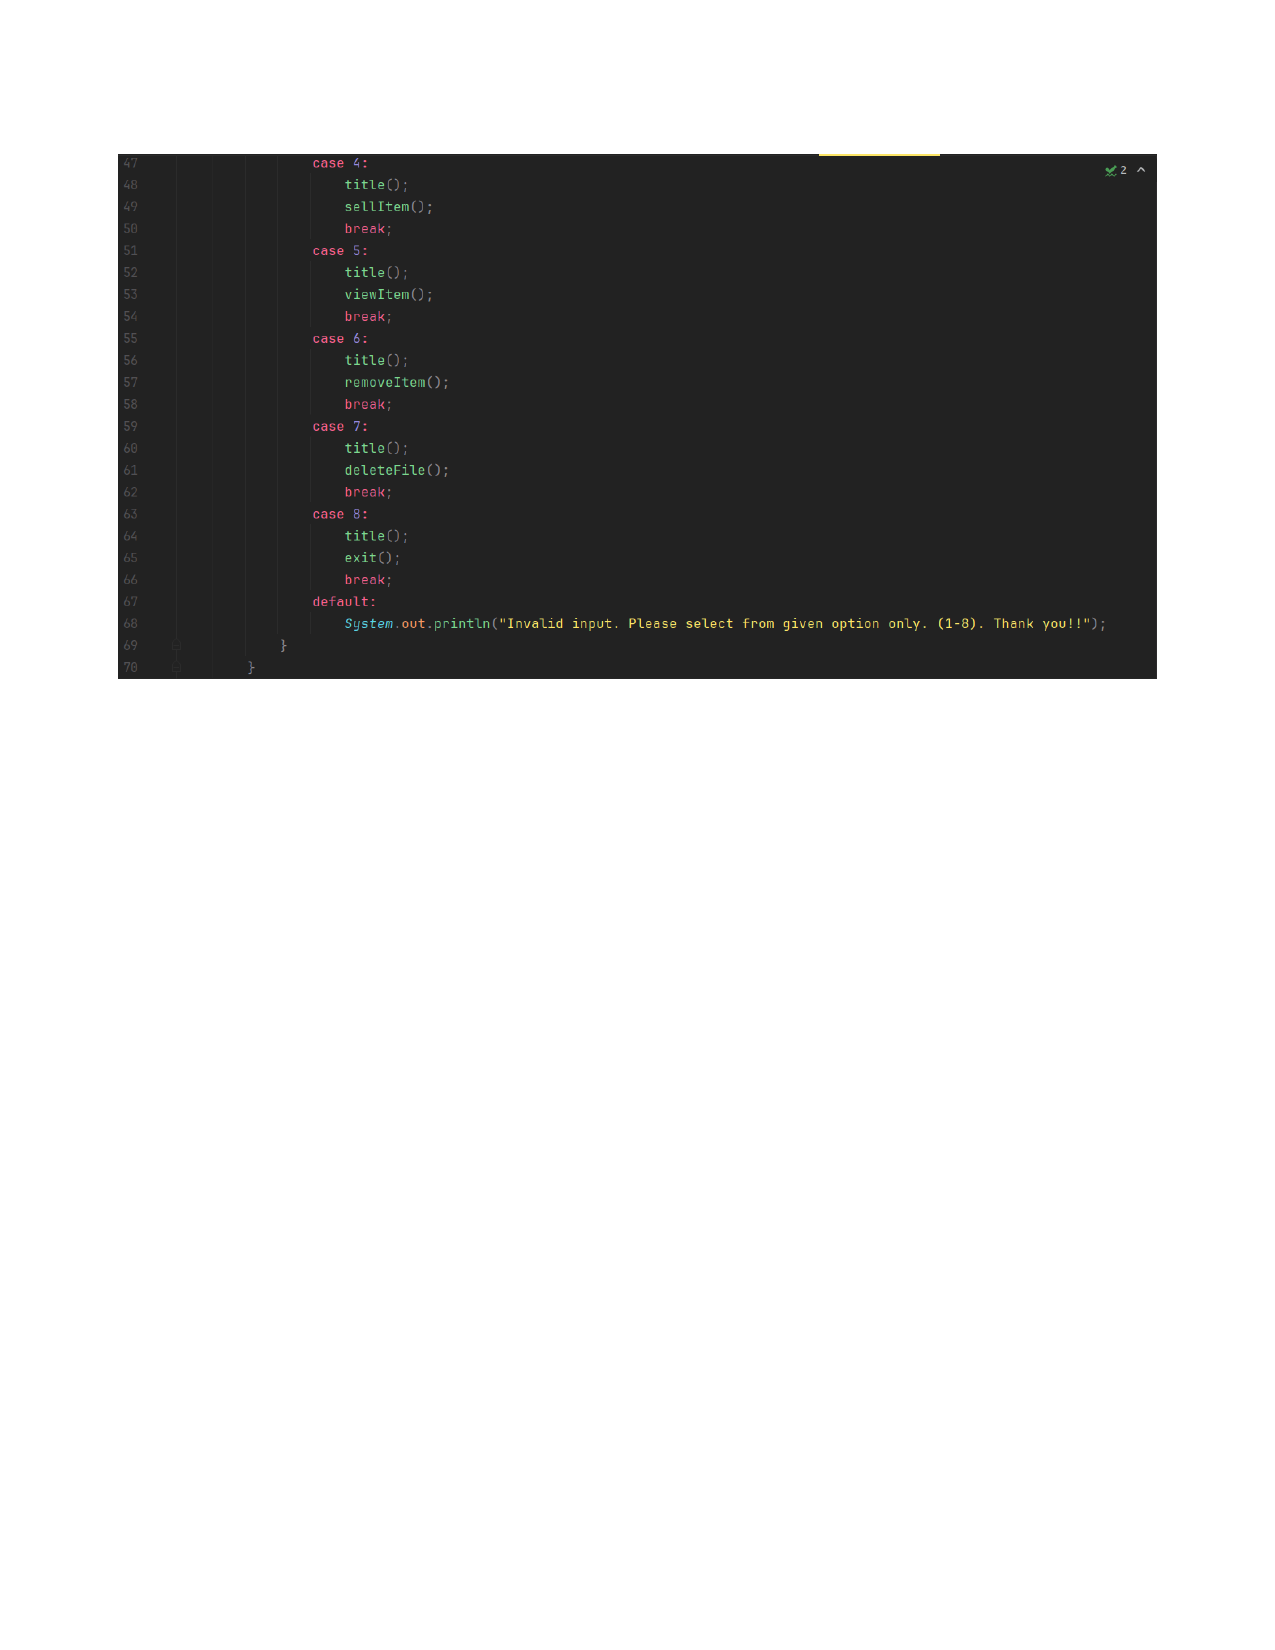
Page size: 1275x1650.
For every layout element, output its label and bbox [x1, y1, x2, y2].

picture [118, 154, 1157, 679]
